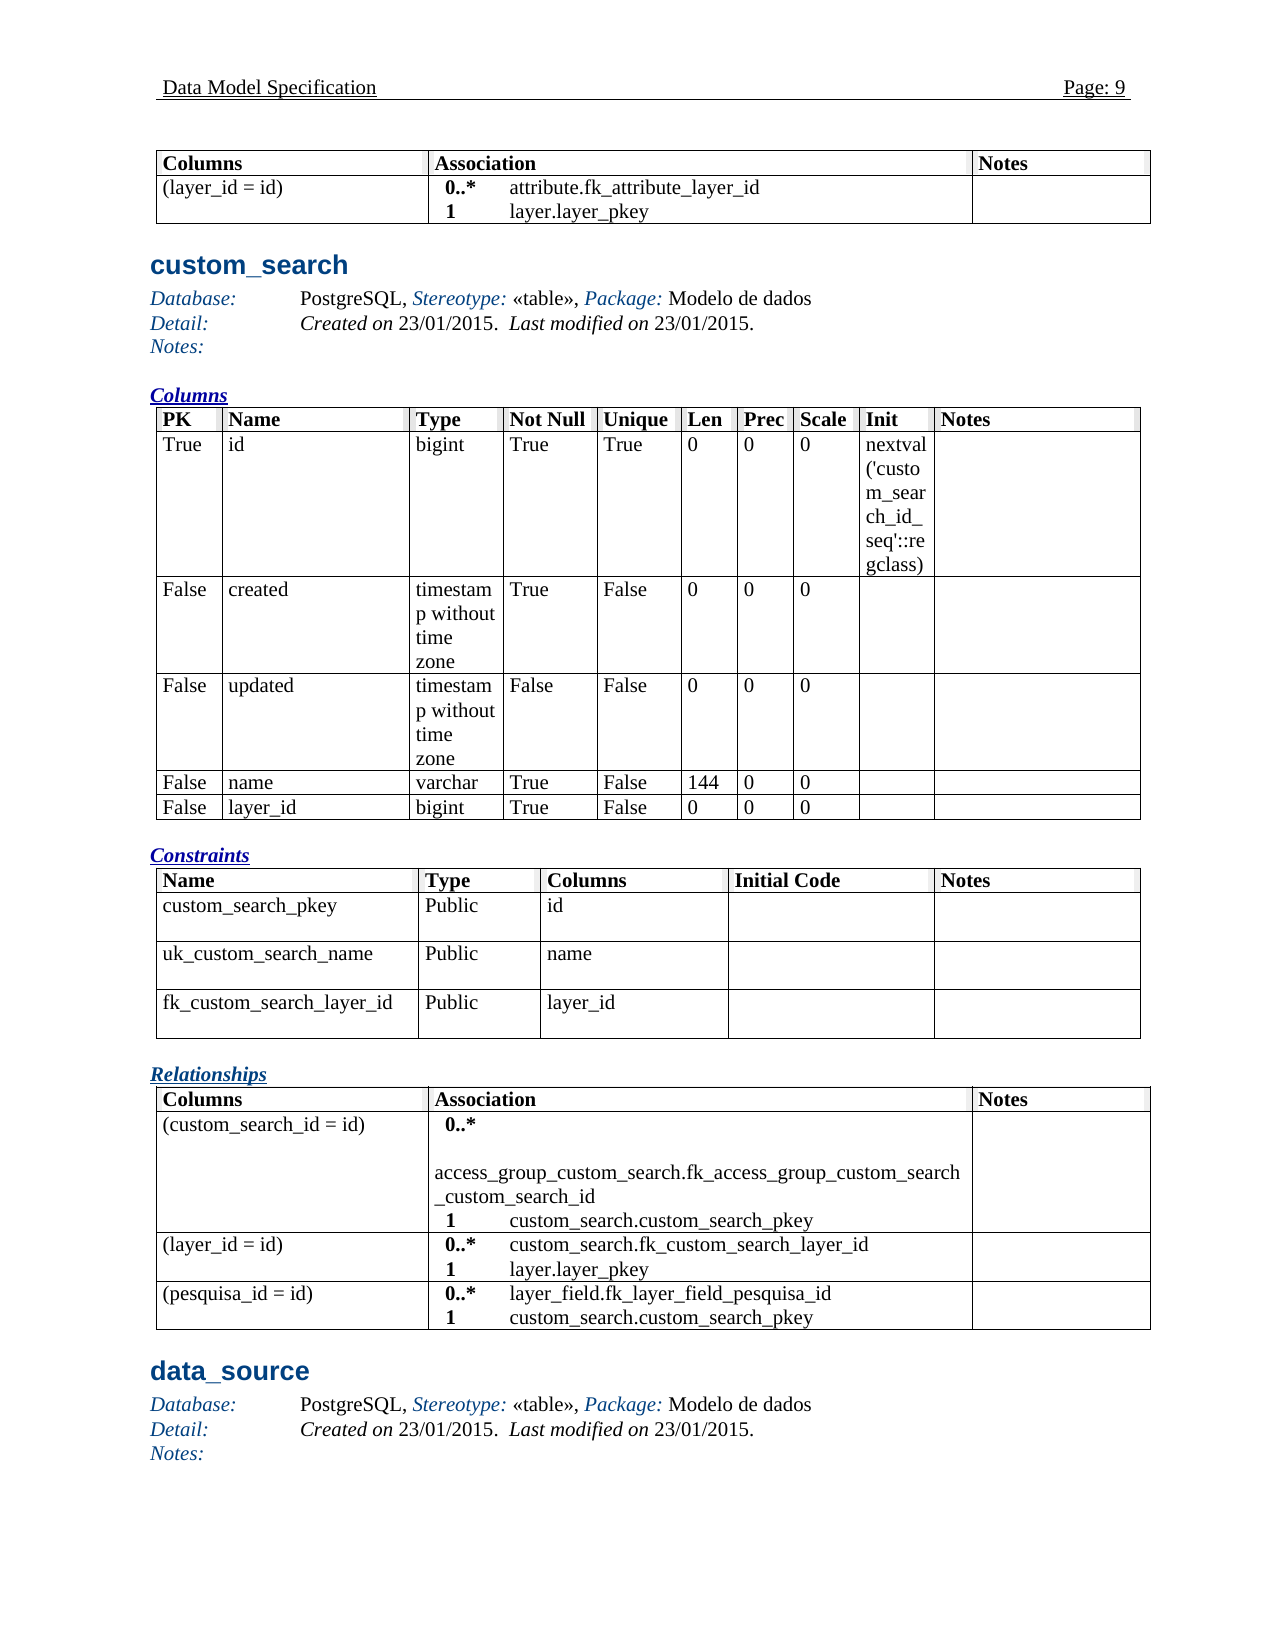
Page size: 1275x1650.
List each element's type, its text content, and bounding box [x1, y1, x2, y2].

table_cell True [157, 432, 222, 576]
table_cell 0 [853, 771, 859, 794]
table_cell layer_id [722, 990, 728, 1038]
table_cell [860, 577, 934, 673]
table_header Name [412, 869, 418, 892]
table_cell 0 [731, 795, 737, 819]
text Detail: Created on 23/01/2015. Last modified on 23/01/2015. [150, 310, 1125, 334]
table_cell [729, 942, 934, 989]
table_header Notes [1134, 408, 1140, 431]
table_cell fk_custom_search_layer_id [157, 990, 418, 1038]
table_cell False [675, 795, 681, 819]
table_cell 0 [794, 577, 859, 673]
table_cell False [598, 795, 603, 819]
list Relationships [150, 1062, 1125, 1086]
table_header Name [223, 408, 228, 431]
table_header Init [928, 408, 934, 431]
table_cell [973, 1112, 1150, 1232]
table_cell Public [419, 893, 540, 941]
table_header Notes [935, 408, 941, 431]
table_cell 0 [794, 771, 800, 794]
list Columns [150, 383, 1125, 407]
table_header Notes [1144, 151, 1150, 174]
table_cell 0 [794, 432, 859, 576]
table_cell 0 [794, 795, 800, 819]
table_cell [1134, 795, 1140, 819]
table_header Scale [853, 408, 859, 431]
table_cell 0 [738, 432, 793, 576]
table_cell [860, 771, 866, 794]
table_header Prec [787, 408, 793, 431]
table_header Type [497, 408, 503, 431]
table_cell Public [419, 990, 540, 1038]
table_cell False [598, 577, 681, 673]
table_cell True [504, 795, 509, 819]
table_cell 144 [682, 771, 687, 794]
table_cell 144 [731, 771, 737, 794]
table_cell 0 [738, 674, 793, 770]
table_cell [973, 176, 1150, 223]
table_cell bigint [410, 795, 416, 819]
table_cell id [223, 432, 409, 576]
table_cell name [722, 942, 728, 989]
table_header Type [410, 408, 416, 431]
table_cell custom_search_pkey [157, 893, 418, 941]
table_cell (pesquisa_id = id) [157, 1282, 428, 1329]
table_cell (custom_search_id = id) [157, 1112, 428, 1232]
table_header Scale [794, 408, 800, 431]
table_header Unique [675, 408, 681, 431]
table_cell uk_custom_search_name [157, 942, 418, 989]
table_header Type [419, 869, 425, 892]
table_cell False [157, 674, 222, 770]
table_header Notes [973, 151, 978, 174]
table_cell Public [419, 942, 540, 989]
table_header Prec [738, 408, 744, 431]
table_cell [729, 990, 934, 1038]
table_cell [860, 674, 934, 770]
table_cell 0 [682, 577, 737, 673]
table_cell bigint [497, 795, 503, 819]
table_cell layer_id [541, 990, 547, 1038]
table_cell nextval('custom_search_id_seq'::regclass) [860, 432, 866, 576]
list Constraints [150, 843, 1125, 867]
table_cell updated [223, 674, 409, 770]
table_cell [935, 771, 941, 794]
table_cell 0 [738, 577, 793, 673]
table_cell False [157, 795, 162, 819]
subtitle custom_search [150, 249, 1125, 280]
table_cell False [598, 674, 681, 770]
table_cell (layer_id = id) [157, 176, 428, 223]
table_cell [935, 893, 1140, 941]
table_cell True [591, 795, 597, 819]
table_cell timestamp without time zone [410, 674, 416, 770]
table_cell id [722, 893, 728, 941]
table_cell (layer_id = id) [157, 1233, 428, 1281]
table_header Len [682, 408, 687, 431]
text Detail: Created on 23/01/2015. Last modified on 23/01/2015. [150, 1416, 1125, 1441]
table_cell 0 [787, 771, 793, 794]
table_cell bigint [410, 432, 503, 576]
text Notes: [150, 334, 1125, 358]
table_cell False [157, 577, 222, 673]
table_cell True [504, 577, 597, 673]
table_cell [973, 1282, 1150, 1329]
table_cell [935, 577, 1140, 673]
table_cell 0 [682, 795, 687, 819]
table_cell 0 [794, 674, 859, 770]
table_cell name [541, 942, 547, 989]
table_cell False [216, 771, 222, 794]
table_header Notes [1144, 1088, 1150, 1111]
table_cell False [157, 771, 162, 794]
table_cell [935, 674, 1140, 770]
table_cell False [598, 771, 603, 794]
table_header PK [216, 408, 222, 431]
table_cell [935, 942, 1140, 989]
text Notes: [150, 1441, 1125, 1464]
table_header Len [731, 408, 737, 431]
table_cell name [223, 771, 228, 794]
table_header Name [403, 408, 409, 431]
table_cell False [504, 674, 597, 770]
table_cell timestamp without time zone [497, 577, 503, 673]
table_cell name [403, 771, 409, 794]
subtitle data_source [150, 1355, 1125, 1386]
table_cell 0 [738, 771, 744, 794]
table_cell True [598, 432, 681, 576]
table_cell timestamp without time zone [497, 674, 503, 770]
table_cell [935, 795, 941, 819]
table_header Init [860, 408, 866, 431]
table_cell nextval('custom_search_id_seq'::regclass) [928, 432, 934, 576]
table_header Type [534, 869, 540, 892]
table_header Notes [935, 869, 941, 892]
table_cell False [675, 771, 681, 794]
table_cell True [504, 432, 597, 576]
table_cell [935, 432, 1140, 576]
table_cell True [504, 771, 509, 794]
table_header Name [157, 869, 162, 892]
table_cell 0 [682, 432, 737, 576]
table_cell [973, 1233, 1150, 1281]
text Database: PostgreSQL, Stereotype: «table», Package: Modelo de dados [150, 286, 1125, 310]
table_cell [729, 893, 934, 941]
table_cell False [216, 795, 222, 819]
table_header Notes [973, 1088, 978, 1111]
table_cell True [591, 771, 597, 794]
table_cell [1134, 771, 1140, 794]
table_cell [928, 771, 934, 794]
table_cell 0 [682, 674, 737, 770]
table_cell [935, 990, 1140, 1038]
text Database: PostgreSQL, Stereotype: «table», Package: Modelo de dados [150, 1392, 1125, 1416]
table_cell 0 [787, 795, 793, 819]
table_cell 0 [853, 795, 859, 819]
table_cell 0 [738, 795, 744, 819]
table_header Notes [1134, 869, 1140, 892]
table_cell [928, 795, 934, 819]
table_cell created [223, 577, 409, 673]
table_cell timestamp without time zone [410, 577, 416, 673]
table_header PK [157, 408, 162, 431]
table_cell [860, 795, 866, 819]
table_cell id [541, 893, 547, 941]
